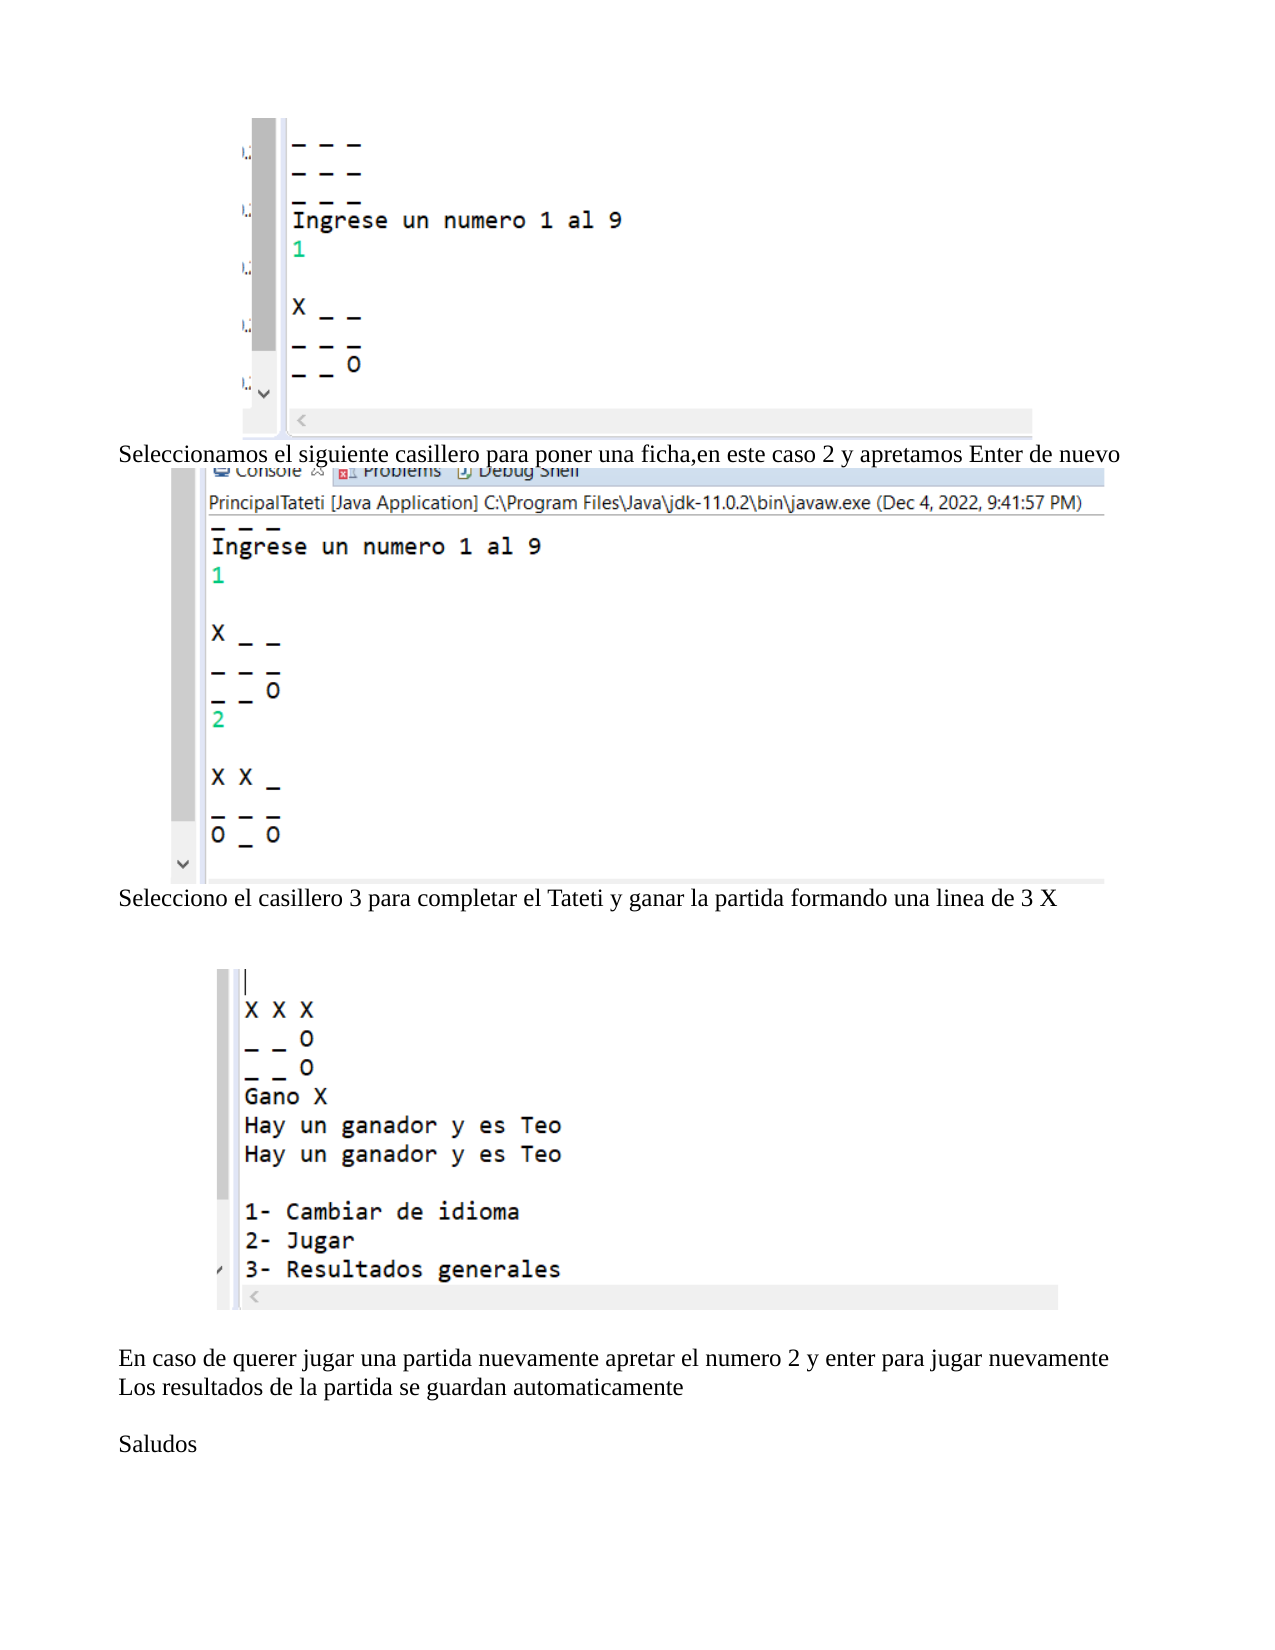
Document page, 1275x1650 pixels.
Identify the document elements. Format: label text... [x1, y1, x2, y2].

picture [170, 468, 1105, 884]
picture [216, 969, 1059, 1310]
text Los resultados de la partida se guardan automaticamente [118, 1372, 1157, 1401]
text Seleccionamos el siguiente casillero para poner una ficha,en este caso 2 y apretamos Enter de nuevo [118, 118, 1157, 468]
picture [242, 118, 1033, 440]
text Saludos [118, 1429, 1157, 1458]
text Selecciono el casillero 3 para completar el Tateti y ganar la partida formando una linea de 3 X [118, 468, 1157, 912]
text En caso de querer jugar una partida nuevamente apretar el numero 2 y enter para jugar nuevamente [118, 1343, 1157, 1372]
